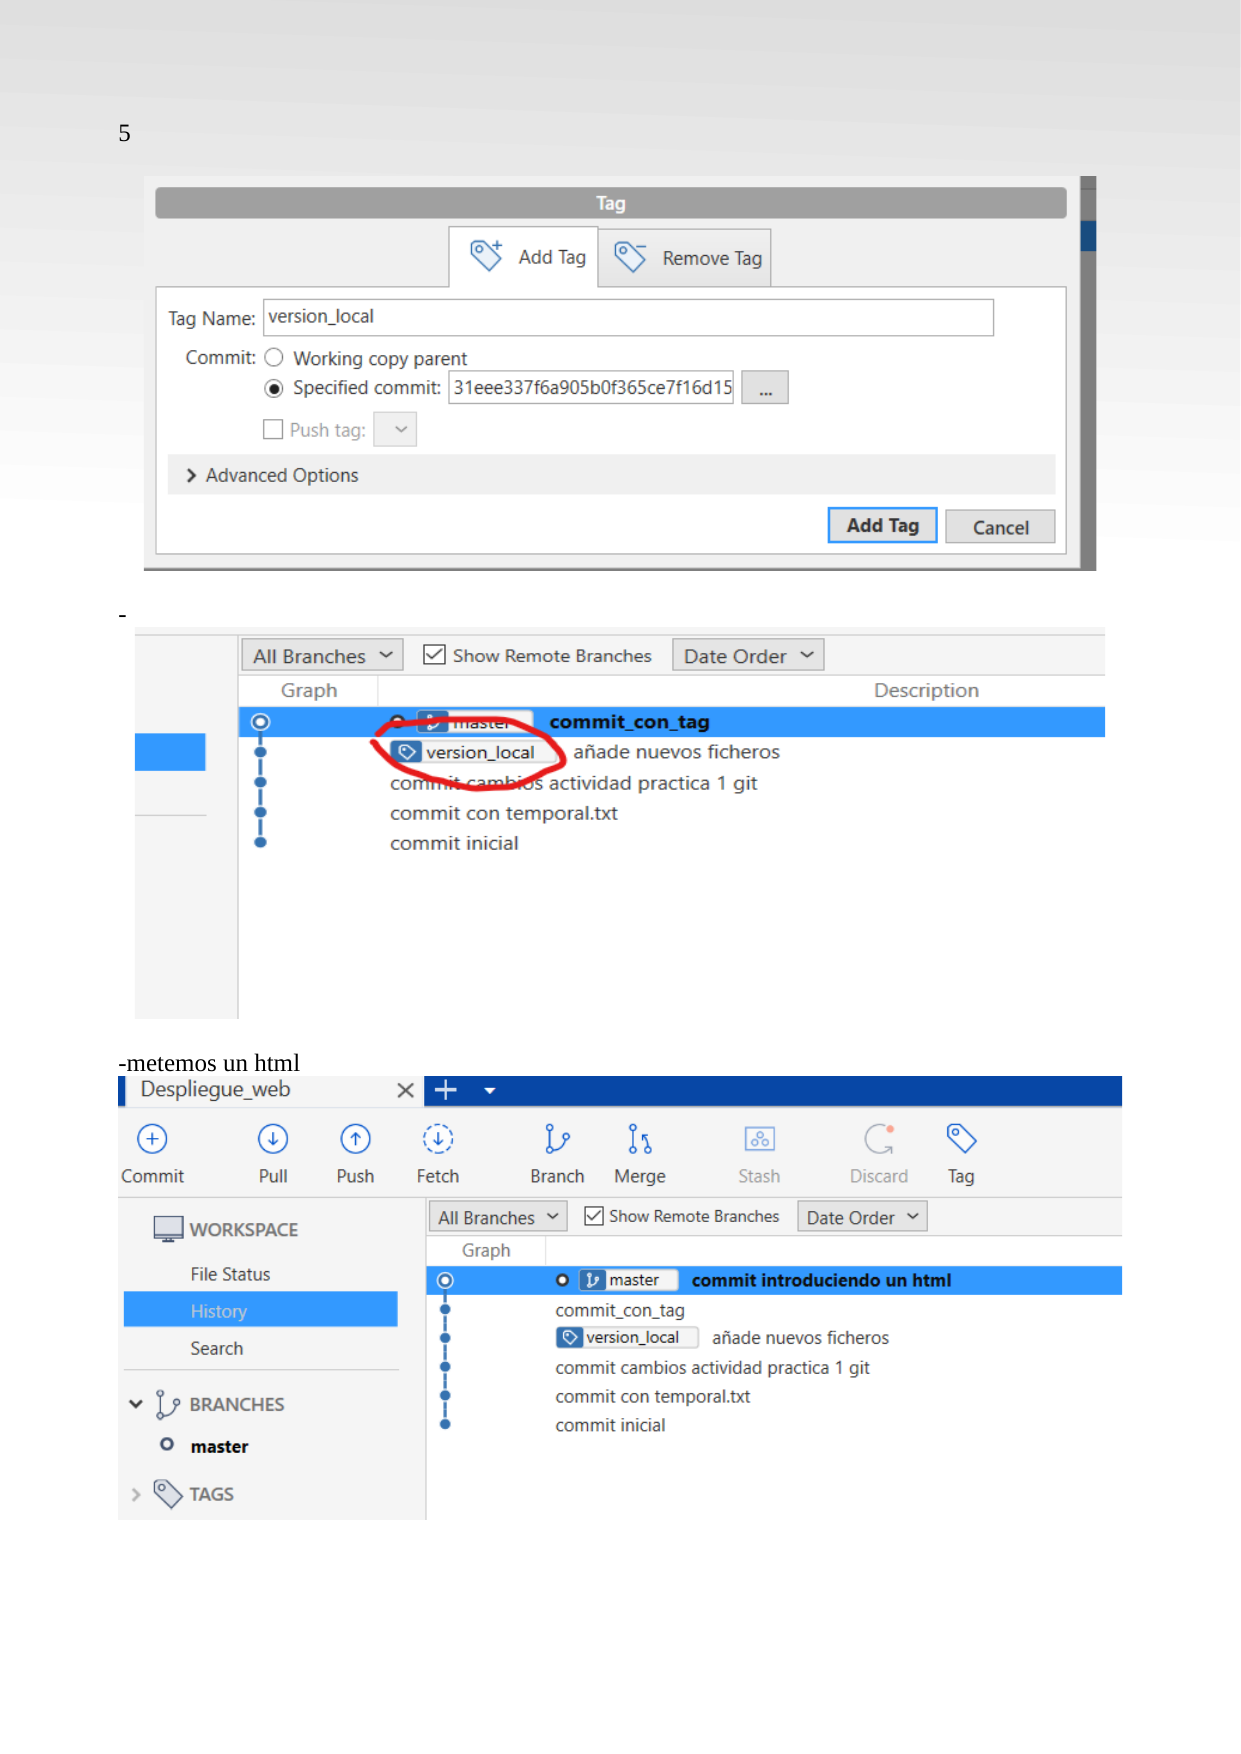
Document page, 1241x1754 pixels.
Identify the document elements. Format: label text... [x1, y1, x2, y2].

picture [118, 1076, 1123, 1520]
picture [143, 176, 1097, 571]
text - [118, 599, 1122, 628]
picture [134, 627, 1106, 1019]
text -metemos un html [118, 1048, 1122, 1076]
